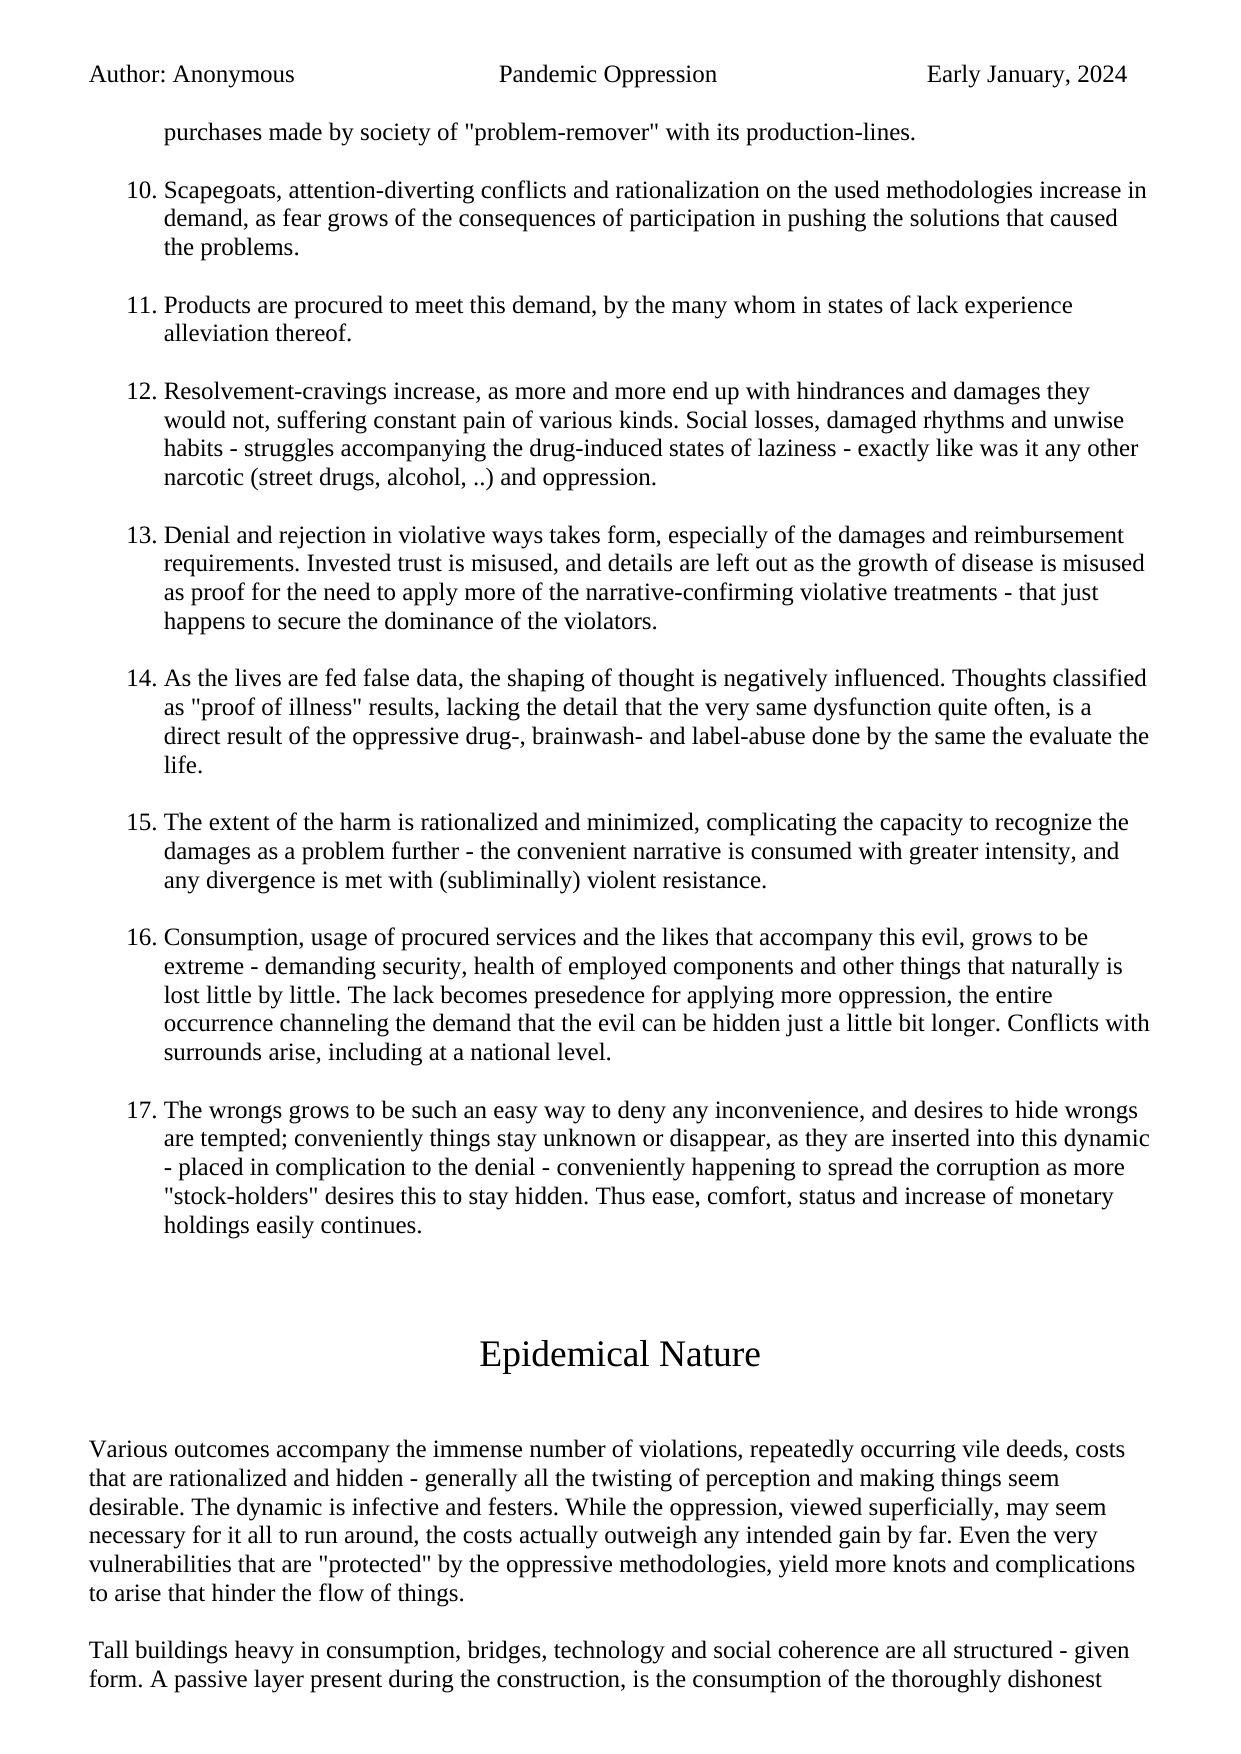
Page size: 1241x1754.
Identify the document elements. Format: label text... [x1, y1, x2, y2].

subtitle Epidemical Nature [88, 1331, 1152, 1374]
list Denial and rejection in violative ways takes form, especially of the damages and reimbursement requirements. Invested trust is misused, and details are left out as the growth of disease is misused as proof for the need to apply more of the narrative-confirming violative treatments - that just happens to secure the dominance of the violators. [126, 520, 1152, 663]
list As the lives are fed false data, the shaping of thought is negatively influenced. Thoughts classified as "proof of illness" results, lacking the detail that the very same dysfunction quite often, is a direct result of the oppressive drug-, brainwash- and label-abuse done by the same the evaluate the life. [126, 663, 1152, 807]
list The extent of the harm is rationalized and minimized, complicating the capacity to recognize the damages as a problem further - the convenient narrative is consumed with greater intensity, and any divergence is met with (subliminally) violent resistance. [126, 807, 1152, 922]
list Products are procured to meet this demand, by the many whom in states of lack experience alleviation thereof. [126, 290, 1152, 376]
list Consumption, usage of procured services and the likes that accompany this evil, grows to be extreme - demanding security, health of employed components and other things that naturally is lost little by little. The lack becomes presedence for applying more oppression, the entire occurrence channeling the demand that the evil can be hidden just a little bit longer. Conflicts with surrounds arise, including at a national level. [126, 922, 1152, 1095]
list purchases made by society of "problem-remover" with its production-lines. [126, 117, 1152, 175]
text Various outcomes accompany the immense number of violations, repeatedly occurring vile deeds, costs that are rationalized and hidden - generally all the twisting of perception and making things seem desirable. The dynamic is infective and festers. While the oppression, viewed superficially, may seem necessary for it all to run around, the costs actually outweigh any intended gain by far. Even the very vulnerabilities that are "protected" by the oppressive methodologies, yield more knots and complications to arise that hinder the flow of things. [88, 1434, 1152, 1607]
list Resolvement-cravings increase, as more and more end up with hindrances and damages they would not, suffering constant pain of various kinds. Social losses, damaged rhythms and unwise habits - struggles accompanying the drug-induced states of laziness - exactly like was it any other narcotic (street drugs, alcohol, ..) and oppression. [126, 376, 1152, 520]
list Scapegoats, attention-diverting conflicts and rationalization on the used methodologies increase in demand, as fear grows of the consequences of participation in pushing the solutions that caused the problems. [126, 175, 1152, 290]
list The wrongs grows to be such an easy way to deny any inconvenience, and desires to hide wrongs are tempted; conveniently things stay unknown or disappear, as they are inserted into this dynamic - placed in complication to the denial - conveniently happening to spread the corruption as more "stock-holders" desires this to stay hidden. Thus ease, comfort, status and increase of monetary holdings easily continues. [126, 1095, 1152, 1238]
text Tall buildings heavy in consumption, bridges, technology and social coherence are all structured - given form. A passive layer present during the construction, is the consumption of the thoroughly dishonest [88, 1636, 1152, 1693]
